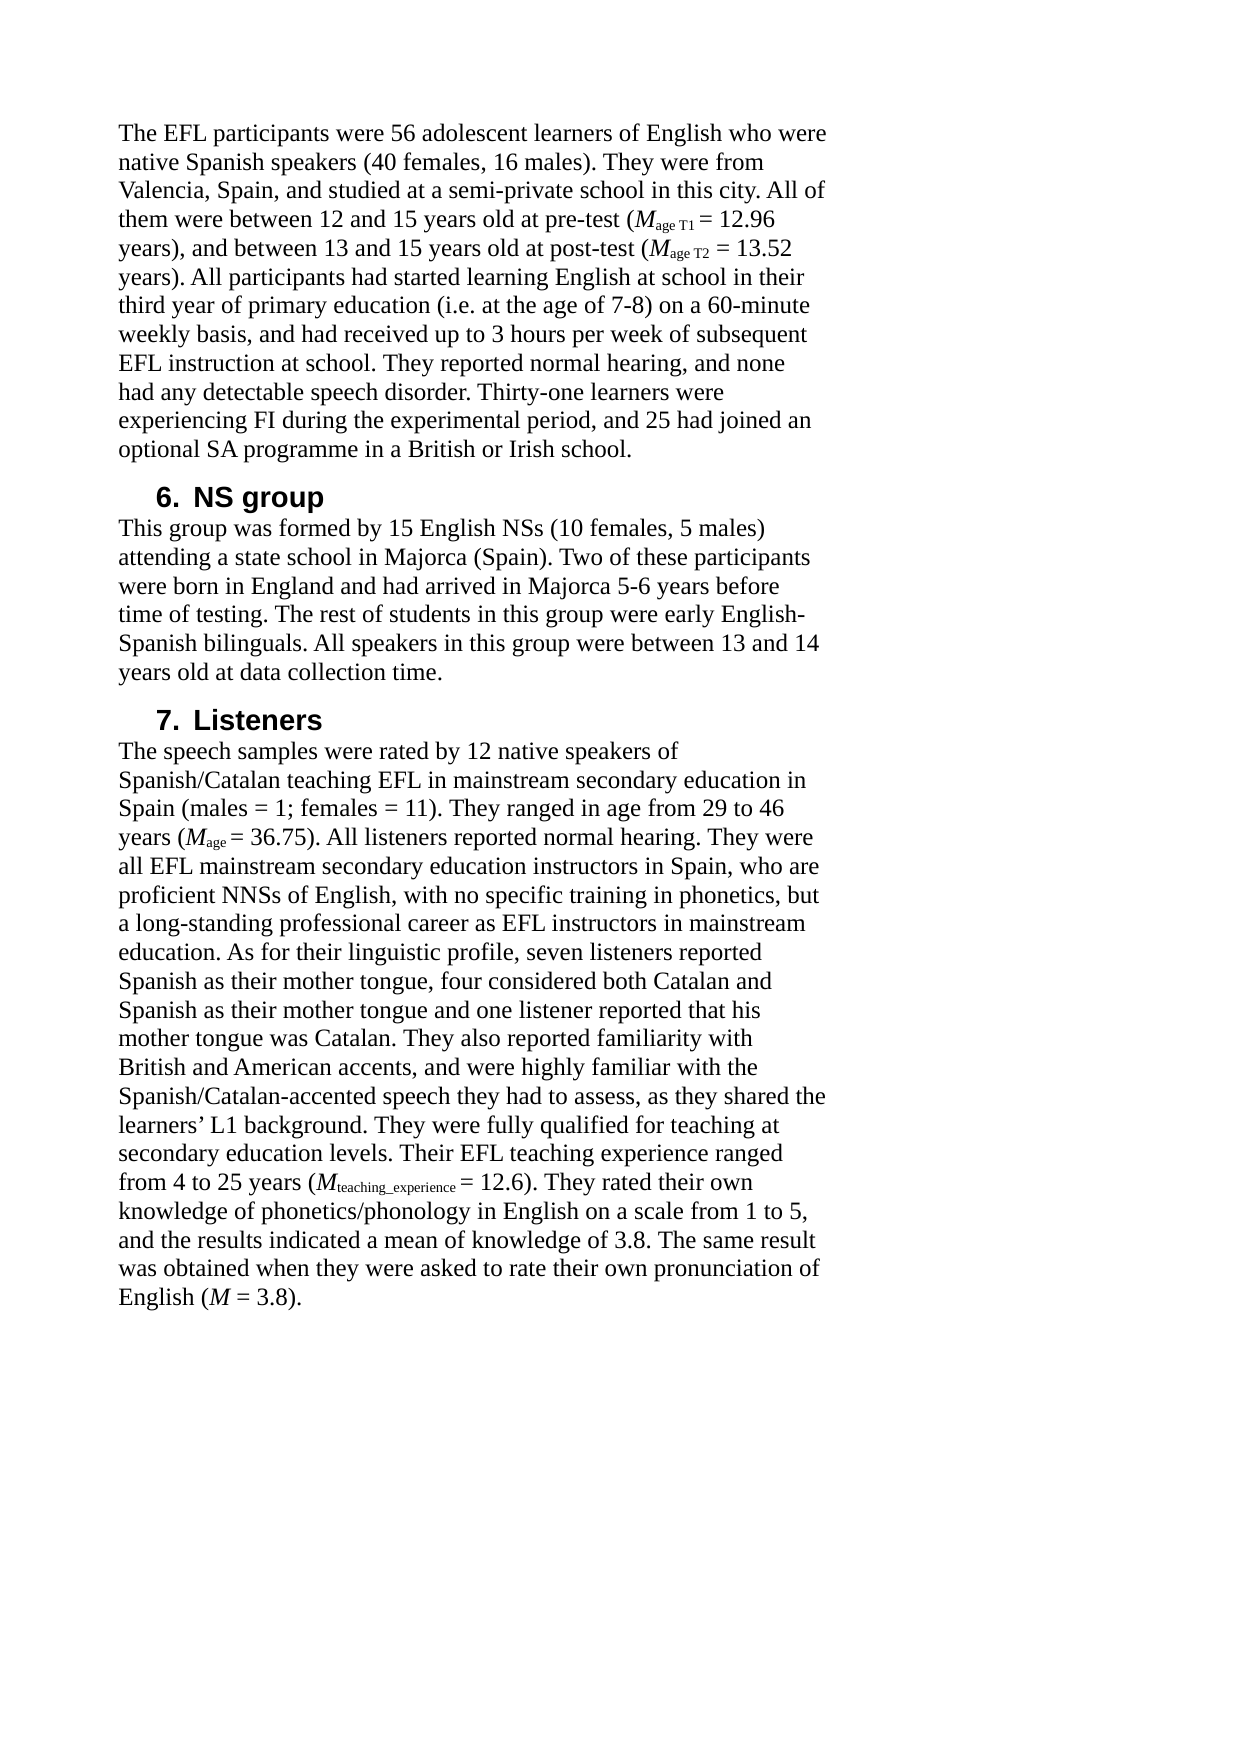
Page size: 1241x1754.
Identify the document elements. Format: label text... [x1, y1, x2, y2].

list NS group [156, 480, 827, 513]
text The speech samples were rated by 12 native speakers of Spanish/Catalan teaching EFL in mainstream secondary education in Spain (males = 1; females = 11). They ranged in age from 29 to 46 years (Mage = 36.75). All listeners reported normal hearing. They were all EFL mainstream secondary education instructors in Spain, who are proficient NNSs of English, with no specific training in phonetics, but a long-standing professional career as EFL instructors in mainstream education. As for their linguistic profile, seven listeners reported Spanish as their mother tongue, four considered both Catalan and Spanish as their mother tongue and one listener reported that his mother tongue was Catalan. They also reported familiarity with British and American accents, and were highly familiar with the Spanish/Catalan-accented speech they had to assess, as they shared the learners’ L1 background. They were fully qualified for teaching at secondary education levels. Their EFL teaching experience ranged from 4 to 25 years (Mteaching_experience = 12.6). They rated their own knowledge of phonetics/phonology in English on a scale from 1 to 5, and the results indicated a mean of knowledge of 3.8. The same result was obtained when they were asked to rate their own pronunciation of English (M = 3.8). [118, 736, 827, 1311]
list Listeners [156, 702, 827, 736]
text The EFL participants were 56 adolescent learners of English who were native Spanish speakers (40 females, 16 males). They were from Valencia, Spain, and studied at a semi-private school in this city. All of them were between 12 and 15 years old at pre-test (Mage T1 = 12.96 years), and between 13 and 15 years old at post-test (Mage T2 = 13.52 years). All participants had started learning English at school in their third year of primary education (i.e. at the age of 7-8) on a 60-minute weekly basis, and had received up to 3 hours per week of subsequent EFL instruction at school. They reported normal hearing, and none had any detectable speech disorder. Thirty-one learners were experiencing FI during the experimental period, and 25 had joined an optional SA programme in a British or Irish school. [118, 118, 827, 463]
text This group was formed by 15 English NSs (10 females, 5 males) attending a state school in Majorca (Spain). Two of these participants were born in England and had arrived in Majorca 5-6 years before time of testing. The rest of students in this group were early English-Spanish bilinguals. All speakers in this group were between 13 and 14 years old at data collection time. [118, 513, 827, 686]
